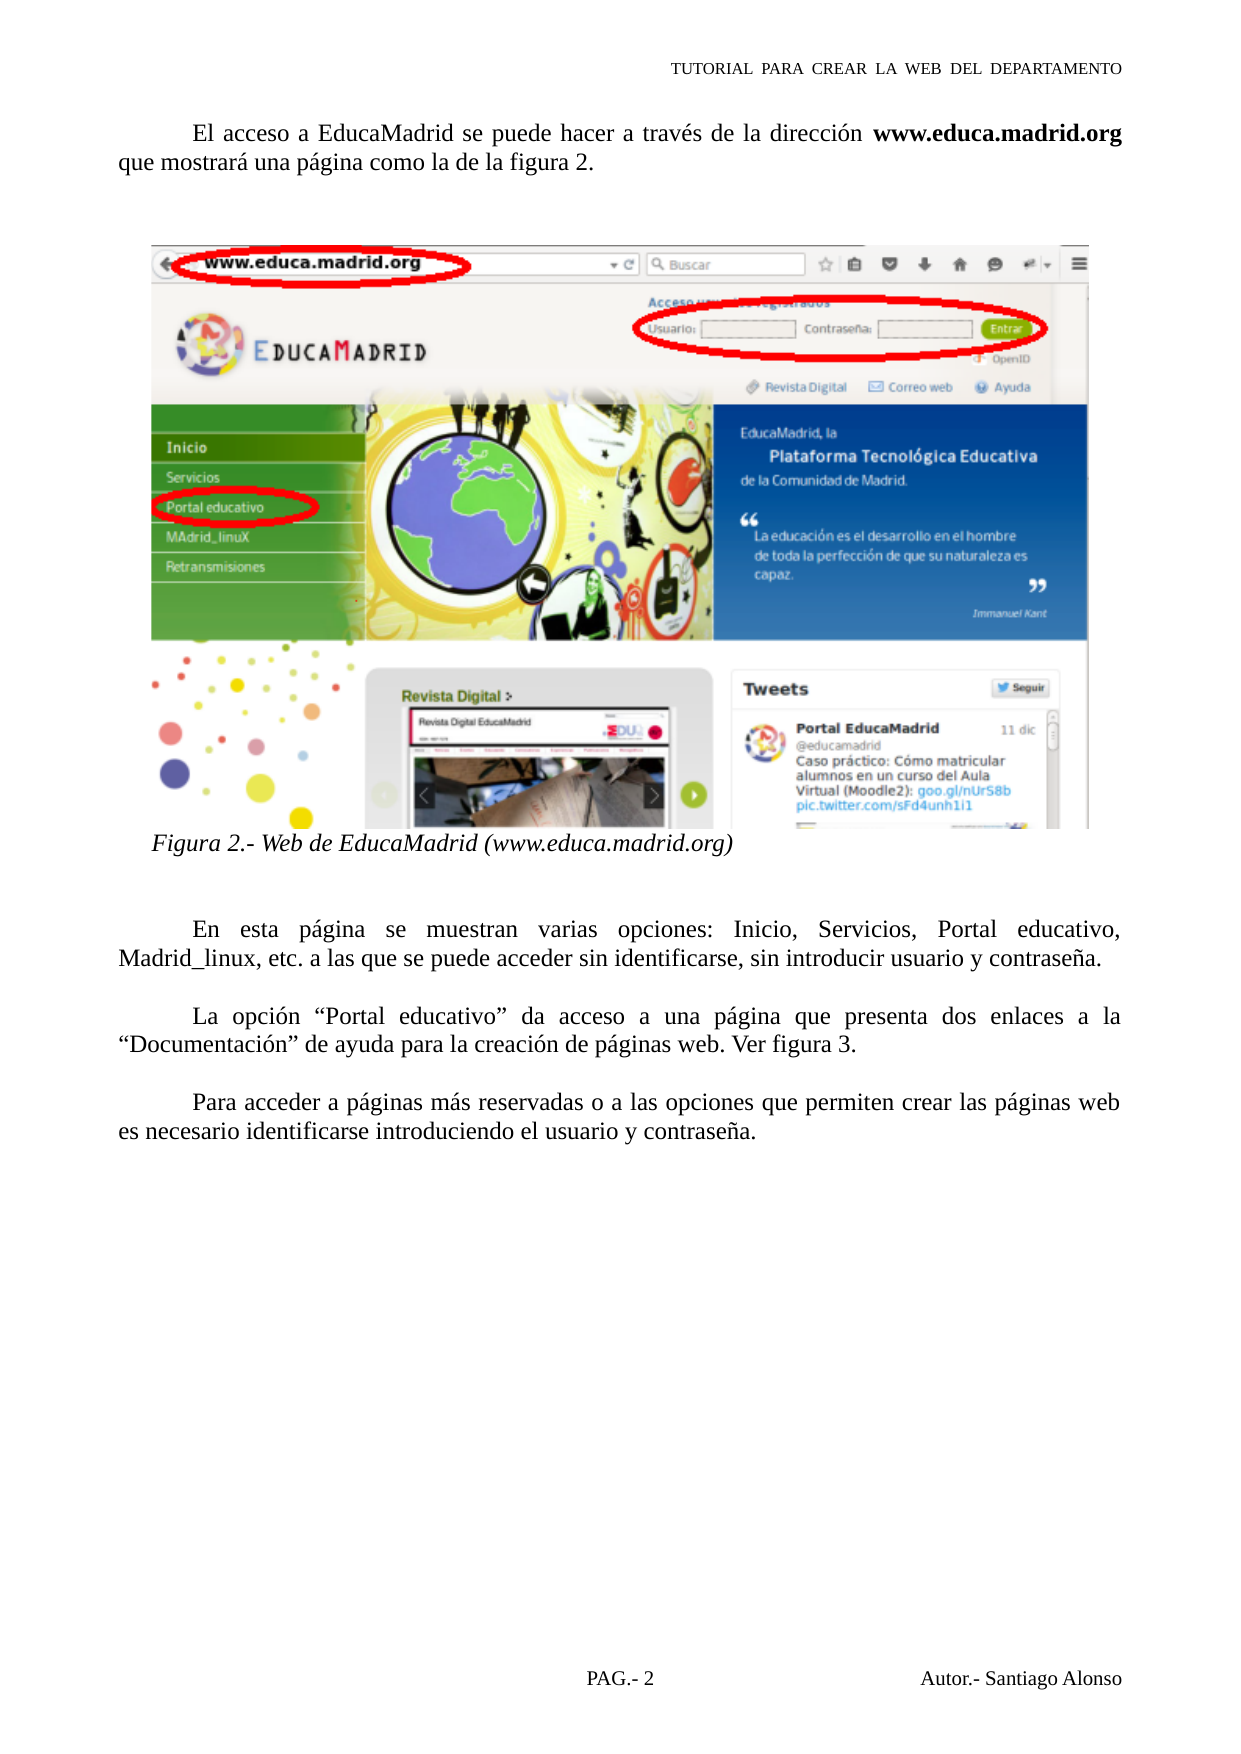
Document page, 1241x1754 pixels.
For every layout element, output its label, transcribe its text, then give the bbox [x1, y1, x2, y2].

text Para acceder a páginas más reservadas o a las opciones que permiten crear las páginas web es necesario identificarse introduciendo el usuario y contraseña. [118, 1087, 1122, 1144]
text El acceso a EducaMadrid se puede hacer a través de la dirección www.educa.madrid.org que mostrará una página como la de la figura 2. [118, 118, 1122, 176]
text Figura 2.- Web de EducaMadrid (www.educa.madrid.org) [151, 829, 1089, 857]
text En esta página se muestran varias opciones: Inicio, Servicios, Portal educativo, Madrid_linux, etc. a las que se puede acceder sin identificarse, sin introducir usuario y contraseña. [118, 914, 1122, 972]
text La opción “Portal educativo” da acceso a una página que presenta dos enlaces a la “Documentación” de ayuda para la creación de páginas web. Ver figura 3. [118, 1001, 1122, 1058]
picture [151, 245, 1089, 829]
